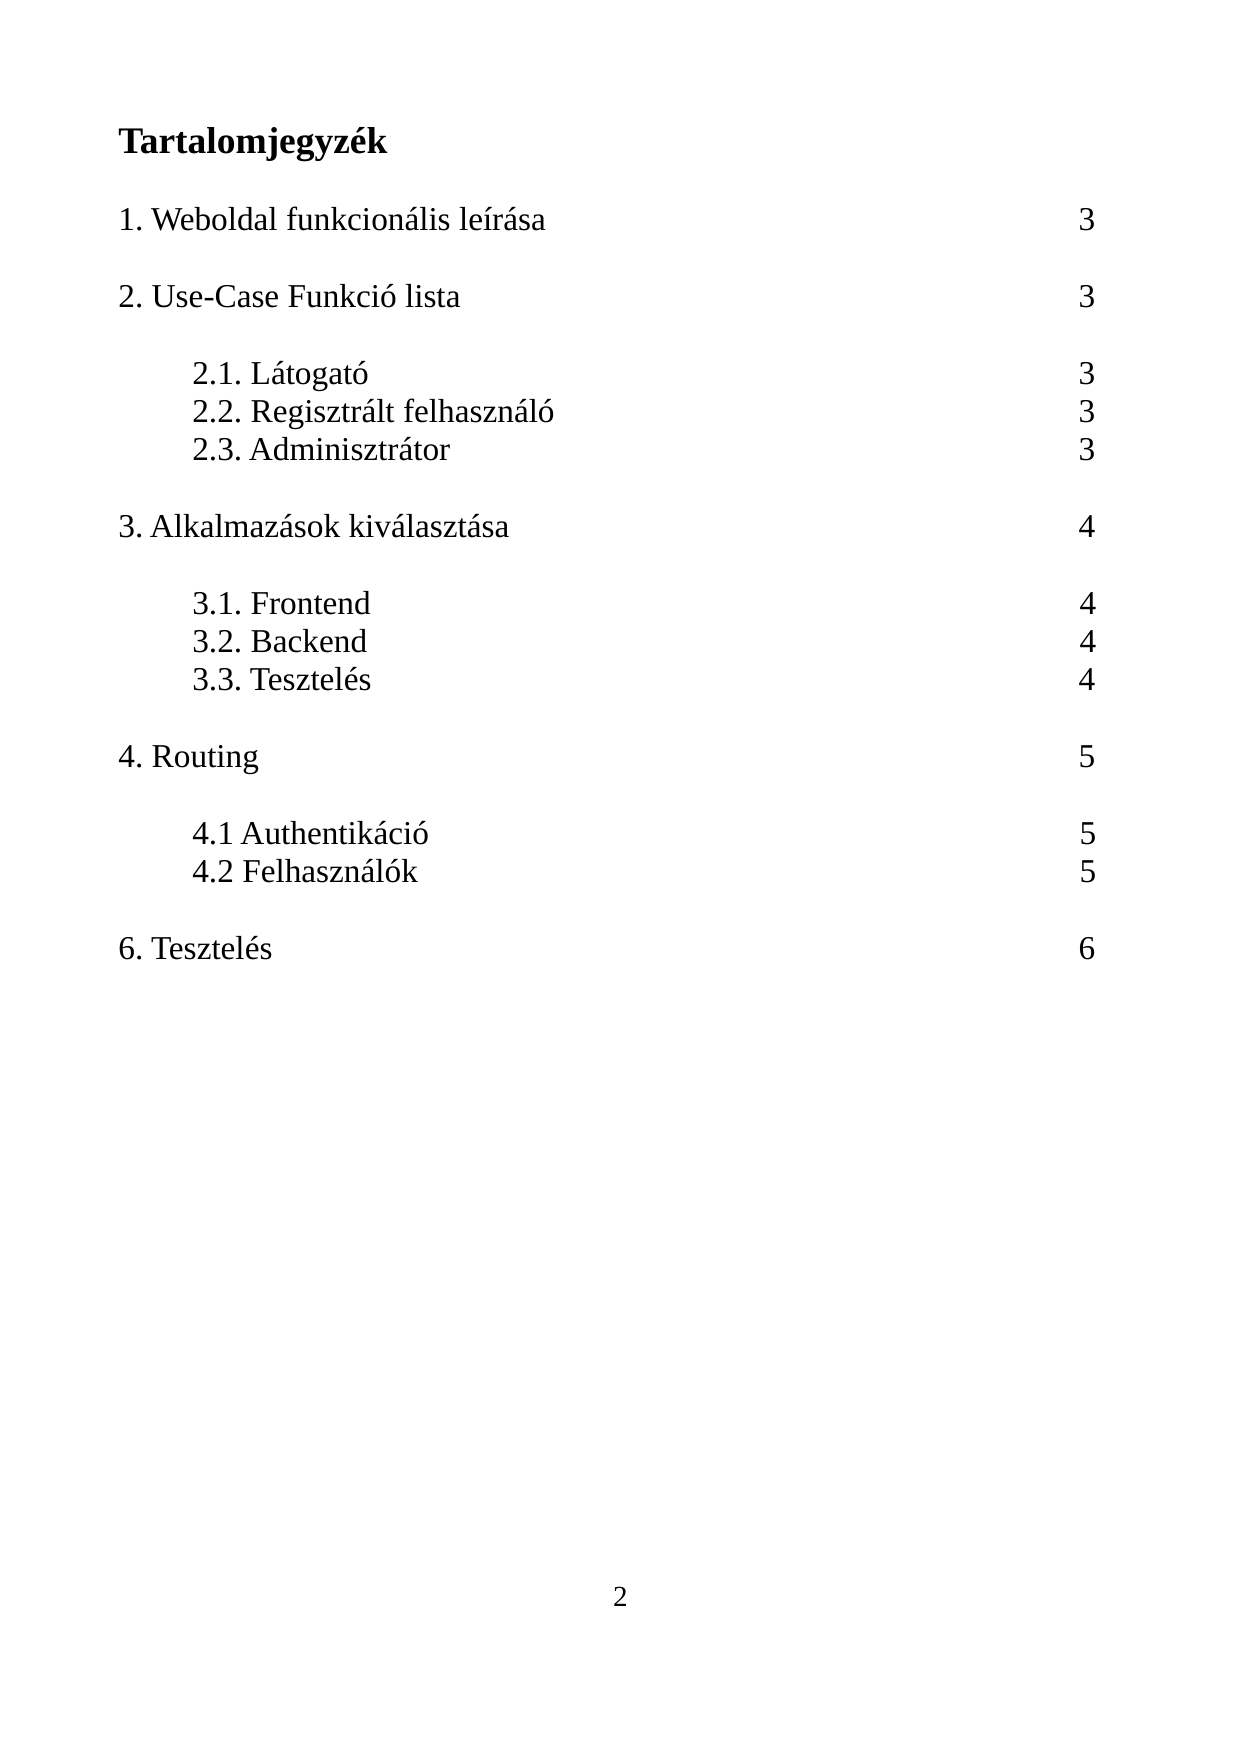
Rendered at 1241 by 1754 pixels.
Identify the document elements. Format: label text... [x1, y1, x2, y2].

text 3.1. Frontend 4 [118, 583, 1122, 621]
text 6. Tesztelés 6 [118, 928, 1122, 966]
text 3. Alkalmazások kiválasztása 4 [118, 506, 1122, 544]
text 3.3. Tesztelés 4 [118, 659, 1122, 698]
text 2.3. Adminisztrátor 3 [118, 429, 1122, 468]
text 4.1 Authentikáció 5 [118, 813, 1122, 851]
text Tartalomjegyzék [118, 118, 1122, 161]
text 2. Use-Case Funkció lista 3 [118, 276, 1122, 314]
text 4. Routing 5 [118, 736, 1122, 774]
text 2 [118, 1579, 1122, 1613]
text 3.2. Backend 4 [118, 621, 1122, 659]
text 2.1. Látogató 3 [118, 353, 1122, 391]
text 1. Weboldal funkcionális leírása 3 [118, 199, 1122, 238]
text 2.2. Regisztrált felhasználó 3 [118, 391, 1122, 429]
text 4.2 Felhasználók 5 [118, 851, 1122, 889]
